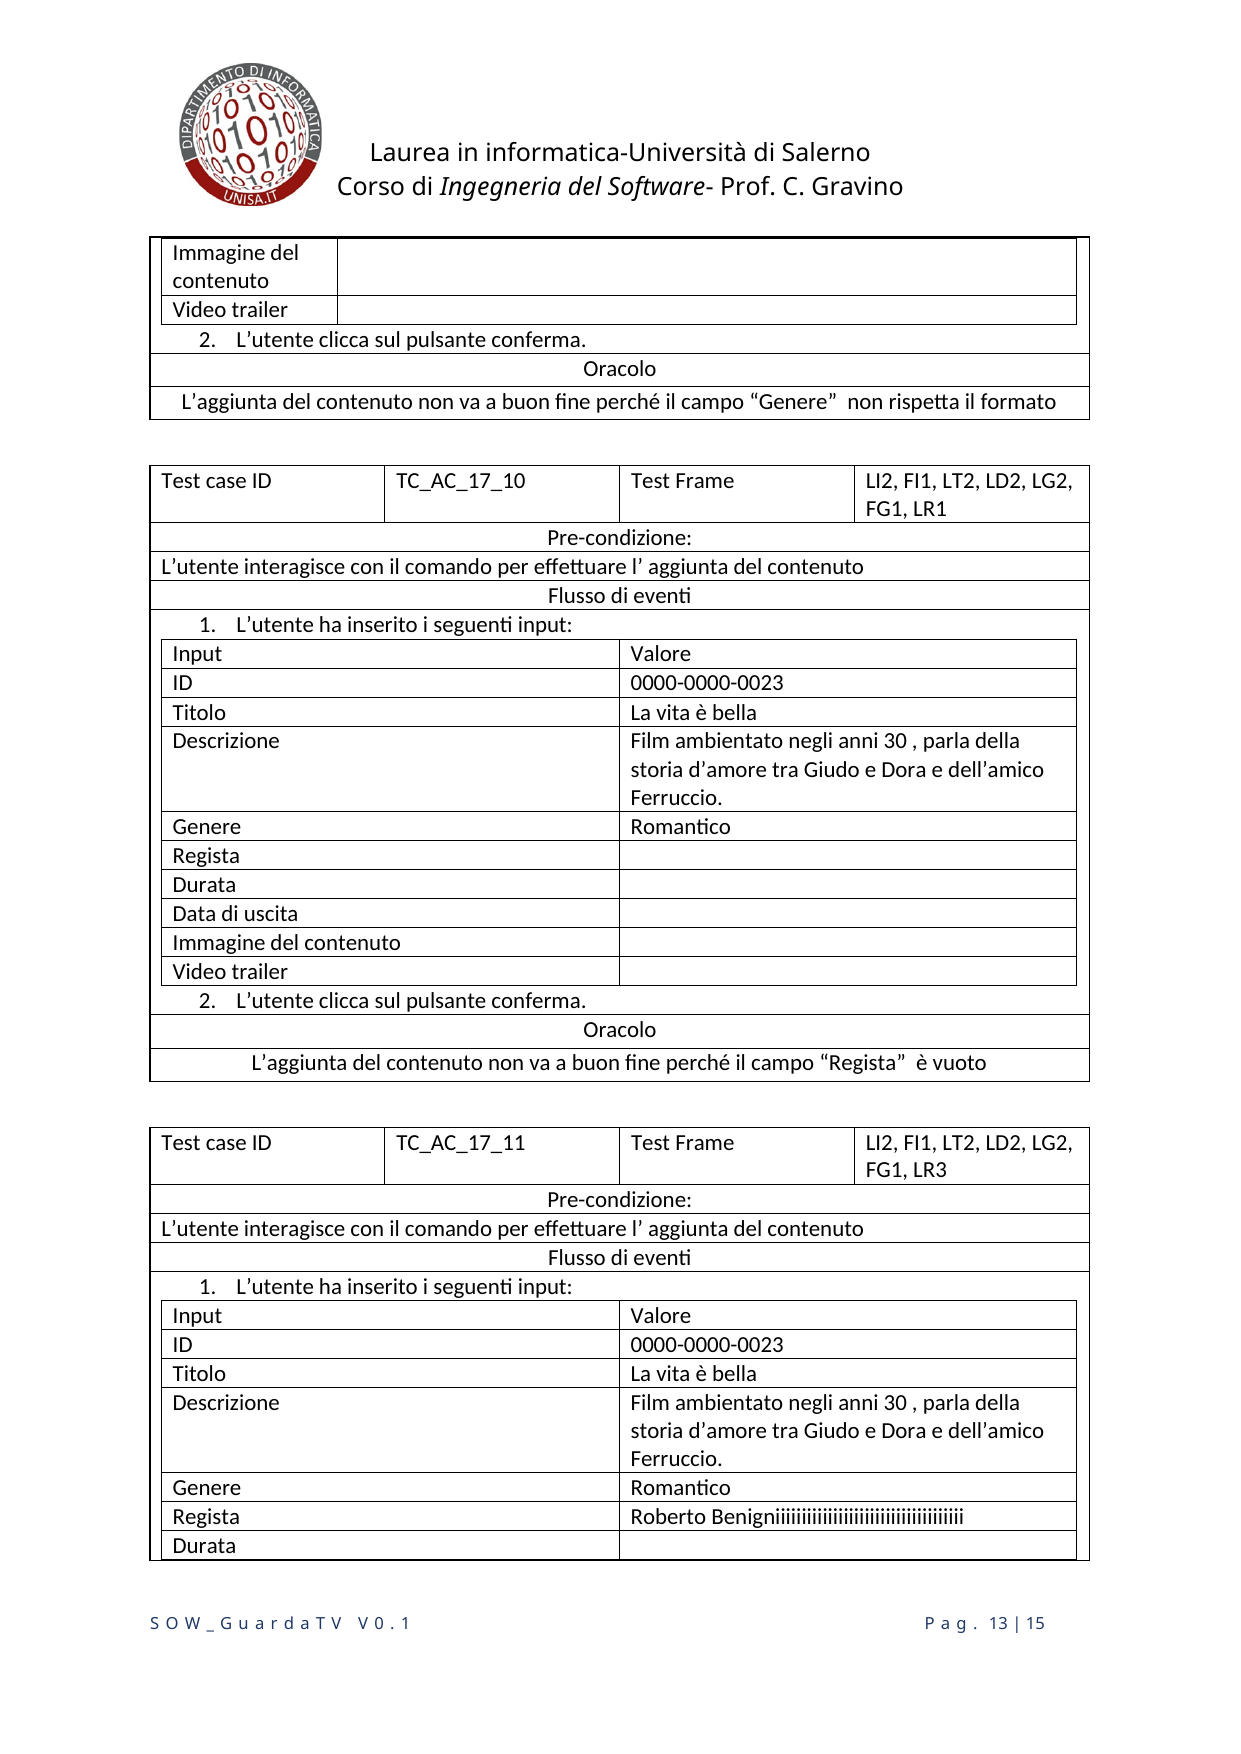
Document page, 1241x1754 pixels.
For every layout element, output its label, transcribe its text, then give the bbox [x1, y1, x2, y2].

table_header LI2, FI1, LT2, LD2, LG2, FG1, LR1 [855, 466, 1089, 522]
table_header TC_AC_17_11 [385, 1128, 619, 1184]
table_cell [620, 841, 1076, 869]
table_cell [620, 899, 1076, 927]
table_cell Film ambientato negli anni 30 , parla della storia d’amore tra Giudo e Dora e dell’amico Ferruccio. [620, 1388, 1076, 1472]
table_cell Romantico [620, 812, 1076, 840]
table_cell 0000-0000-0023 [620, 669, 1076, 697]
table_cell Pre-condizione: [151, 1185, 1089, 1213]
table_cell Descrizione [162, 727, 619, 811]
table_cell Video trailer [162, 957, 619, 985]
table_header Test Frame [620, 466, 854, 522]
table_cell Durata [162, 1531, 619, 1559]
table_cell [620, 870, 1076, 898]
table_header Test case ID [151, 1128, 384, 1184]
table_header LI2, FI1, LT2, LD2, LG2, FG1, LR3 [855, 1128, 1089, 1184]
table_cell Video trailer [162, 296, 337, 324]
table_cell La vita è bella [620, 1359, 1076, 1387]
table_cell La vita è bella [620, 698, 1076, 726]
table_header Test Frame [620, 1128, 854, 1184]
table_cell L’aggiunta del contenuto non va a buon fine perché il campo “Regista” è vuoto [151, 1049, 1089, 1081]
table_cell Regista [162, 841, 619, 869]
table_cell Flusso di eventi [151, 581, 1089, 609]
table_cell [620, 1531, 1076, 1559]
table_cell L’utente ha inserito i seguenti input: L’utente clicca sul pulsante conferma. [151, 1272, 1089, 1560]
table_cell Genere [162, 1473, 619, 1501]
table_cell L’utente interagisce con il comando per effettuare l’ aggiunta del contenuto [151, 1214, 1089, 1242]
table_cell Genere [162, 812, 619, 840]
table_cell Titolo [162, 1359, 619, 1387]
table_cell Film ambientato negli anni 30 , parla della storia d’amore tra Giudo e Dora e dell’amico Ferruccio. [620, 727, 1076, 811]
table_cell L’utente ha inserito i seguenti input: L’utente clicca sul pulsante conferma. [151, 238, 1089, 353]
table_cell [620, 928, 1076, 956]
table_cell Romantico [620, 1473, 1076, 1501]
table_cell Durata [162, 870, 619, 898]
table_cell 0000-0000-0023 [620, 1330, 1076, 1358]
table_cell Oracolo [151, 354, 1089, 386]
table_header TC_AC_17_10 [385, 466, 619, 522]
table_header Valore [620, 1301, 1076, 1329]
table_cell Oracolo [151, 1015, 1089, 1047]
table_cell [338, 296, 1076, 324]
table_cell ID [162, 1330, 619, 1358]
table_cell Data di uscita [162, 899, 619, 927]
table_cell Roberto Benigniiiiiiiiiiiiiiiiiiiiiiiiiiiiiiiiiiii [620, 1502, 1076, 1530]
table_cell L’aggiunta del contenuto non va a buon fine perché il campo “Genere” non rispetta il formato [151, 387, 1089, 419]
table_cell L’utente ha inserito i seguenti input: L’utente clicca sul pulsante conferma. [151, 610, 1089, 1014]
table_header Test case ID [151, 466, 384, 522]
table_cell Immagine del contenuto [162, 928, 619, 956]
table_cell ID [162, 669, 619, 697]
table_cell Flusso di eventi [151, 1243, 1089, 1271]
table_header Valore [620, 640, 1076, 667]
table_cell Immagine del contenuto [162, 239, 337, 294]
table_cell L’utente interagisce con il comando per effettuare l’ aggiunta del contenuto [151, 552, 1089, 580]
table_cell Descrizione [162, 1388, 619, 1472]
table_cell [620, 957, 1076, 985]
table_cell [338, 239, 1076, 294]
table_cell Titolo [162, 698, 619, 726]
table_cell Pre-condizione: [151, 523, 1089, 551]
table_cell Regista [162, 1502, 619, 1530]
table_header Input [162, 640, 619, 667]
table_header Input [162, 1301, 619, 1329]
